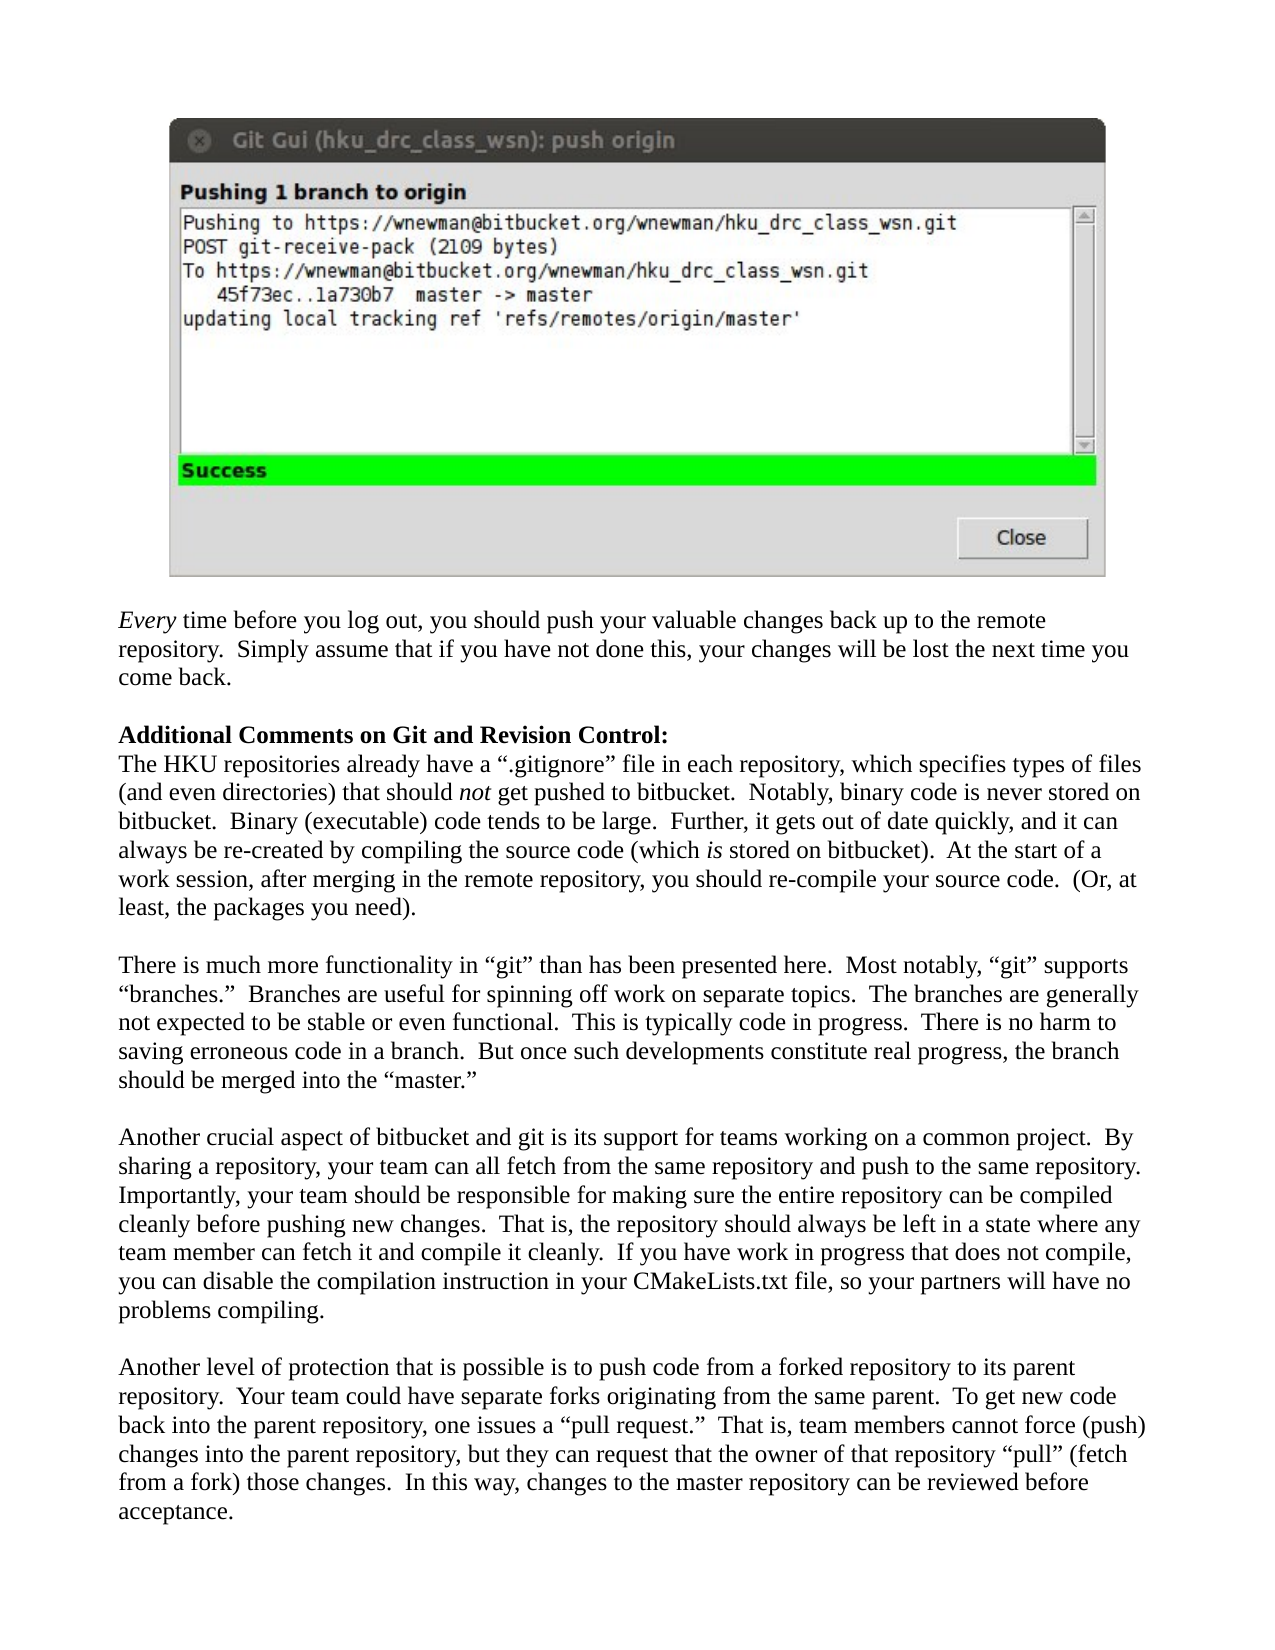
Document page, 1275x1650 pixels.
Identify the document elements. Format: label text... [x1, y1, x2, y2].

text Additional Comments on Git and Revision Control: [118, 720, 1157, 749]
text There is much more functionality in “git” than has been presented here. Most notably, “git” supports “branches.” Branches are useful for spinning off work on separate topics. The branches are generally not expected to be stable or even functional. This is typically code in progress. There is no harm to saving erroneous code in a branch. But once such developments constitute real progress, the branch should be merged into the “master.” [118, 950, 1157, 1094]
text The HKU repositories already have a “.gitignore” file in each repository, which specifies types of files (and even directories) that should not get pushed to bitbucket. Notably, binary code is never stored on bitbucket. Binary (executable) code tends to be large. Further, it gets out of date quickly, and it can always be re-created by compiling the source code (which is stored on bitbucket). At the start of a work session, after merging in the remote repository, you should re-compile your source code. (Or, at least, the packages you need). [118, 749, 1157, 921]
picture [169, 118, 1106, 577]
text Every time before you log out, you should push your valuable changes back up to the remote repository. Simply assume that if you have not done this, your changes will be lost the next time you come back. [118, 605, 1157, 691]
text Another crucial aspect of bitbucket and git is its support for teams working on a common project. By sharing a repository, your team can all fetch from the same repository and push to the same repository. Importantly, your team should be responsible for making sure the entire repository can be compiled cleanly before pushing new changes. That is, the repository should always be left in a state where any team member can fetch it and compile it cleanly. If you have work in progress that does not compile, you can disable the compilation instruction in your CMakeLists.txt file, so your partners will have no problems compiling. [118, 1122, 1157, 1324]
text Another level of protection that is possible is to push code from a forked repository to its parent repository. Your team could have separate forks originating from the same parent. To get new code back into the parent repository, one issues a “pull request.” That is, team members cannot force (push) changes into the parent repository, but they can request that the owner of that repository “pull” (fetch from a fork) those changes. In this way, changes to the master repository can be reviewed before acceptance. [118, 1352, 1157, 1525]
